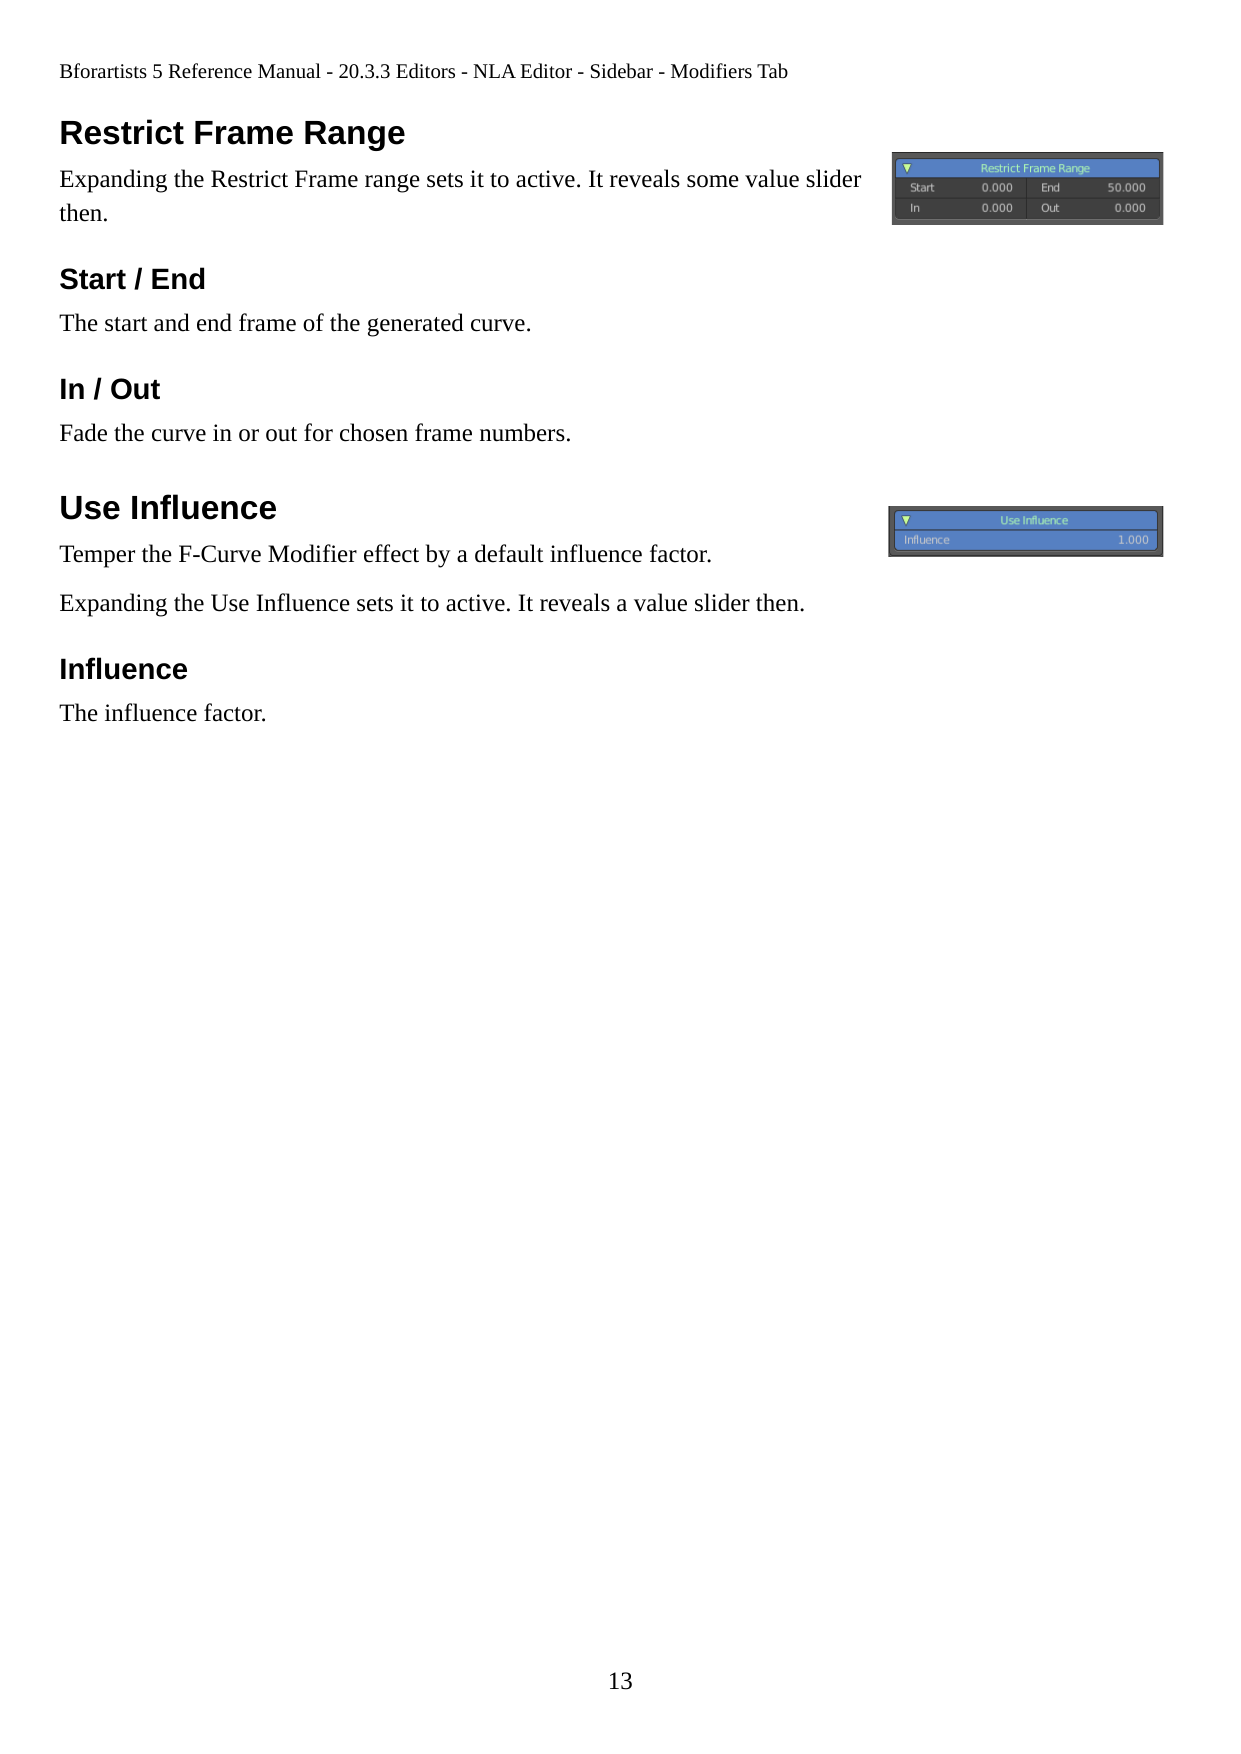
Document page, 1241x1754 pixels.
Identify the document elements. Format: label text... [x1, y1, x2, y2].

text Expanding the Use Influence sets it to active. It reveals a value slider then. [59, 588, 1181, 617]
subtitle Restrict Frame Range [59, 113, 1181, 151]
subtitle Start / End [59, 262, 1181, 296]
text The influence factor. [59, 698, 1181, 727]
picture [891, 152, 1164, 225]
text Expanding the Restrict Frame range sets it to active. It reveals some value slider then. [59, 164, 1181, 227]
text The start and end frame of the generated curve. [59, 308, 1181, 337]
subtitle Use Influence [59, 488, 1181, 527]
picture [888, 506, 1164, 557]
subtitle Influence [59, 652, 1181, 686]
subtitle In / Out [59, 372, 1181, 406]
text Temper the F-Curve Modifier effect by a default influence factor. [59, 539, 1181, 568]
text Fade the curve in or out for chosen frame numbers. [59, 418, 1181, 447]
